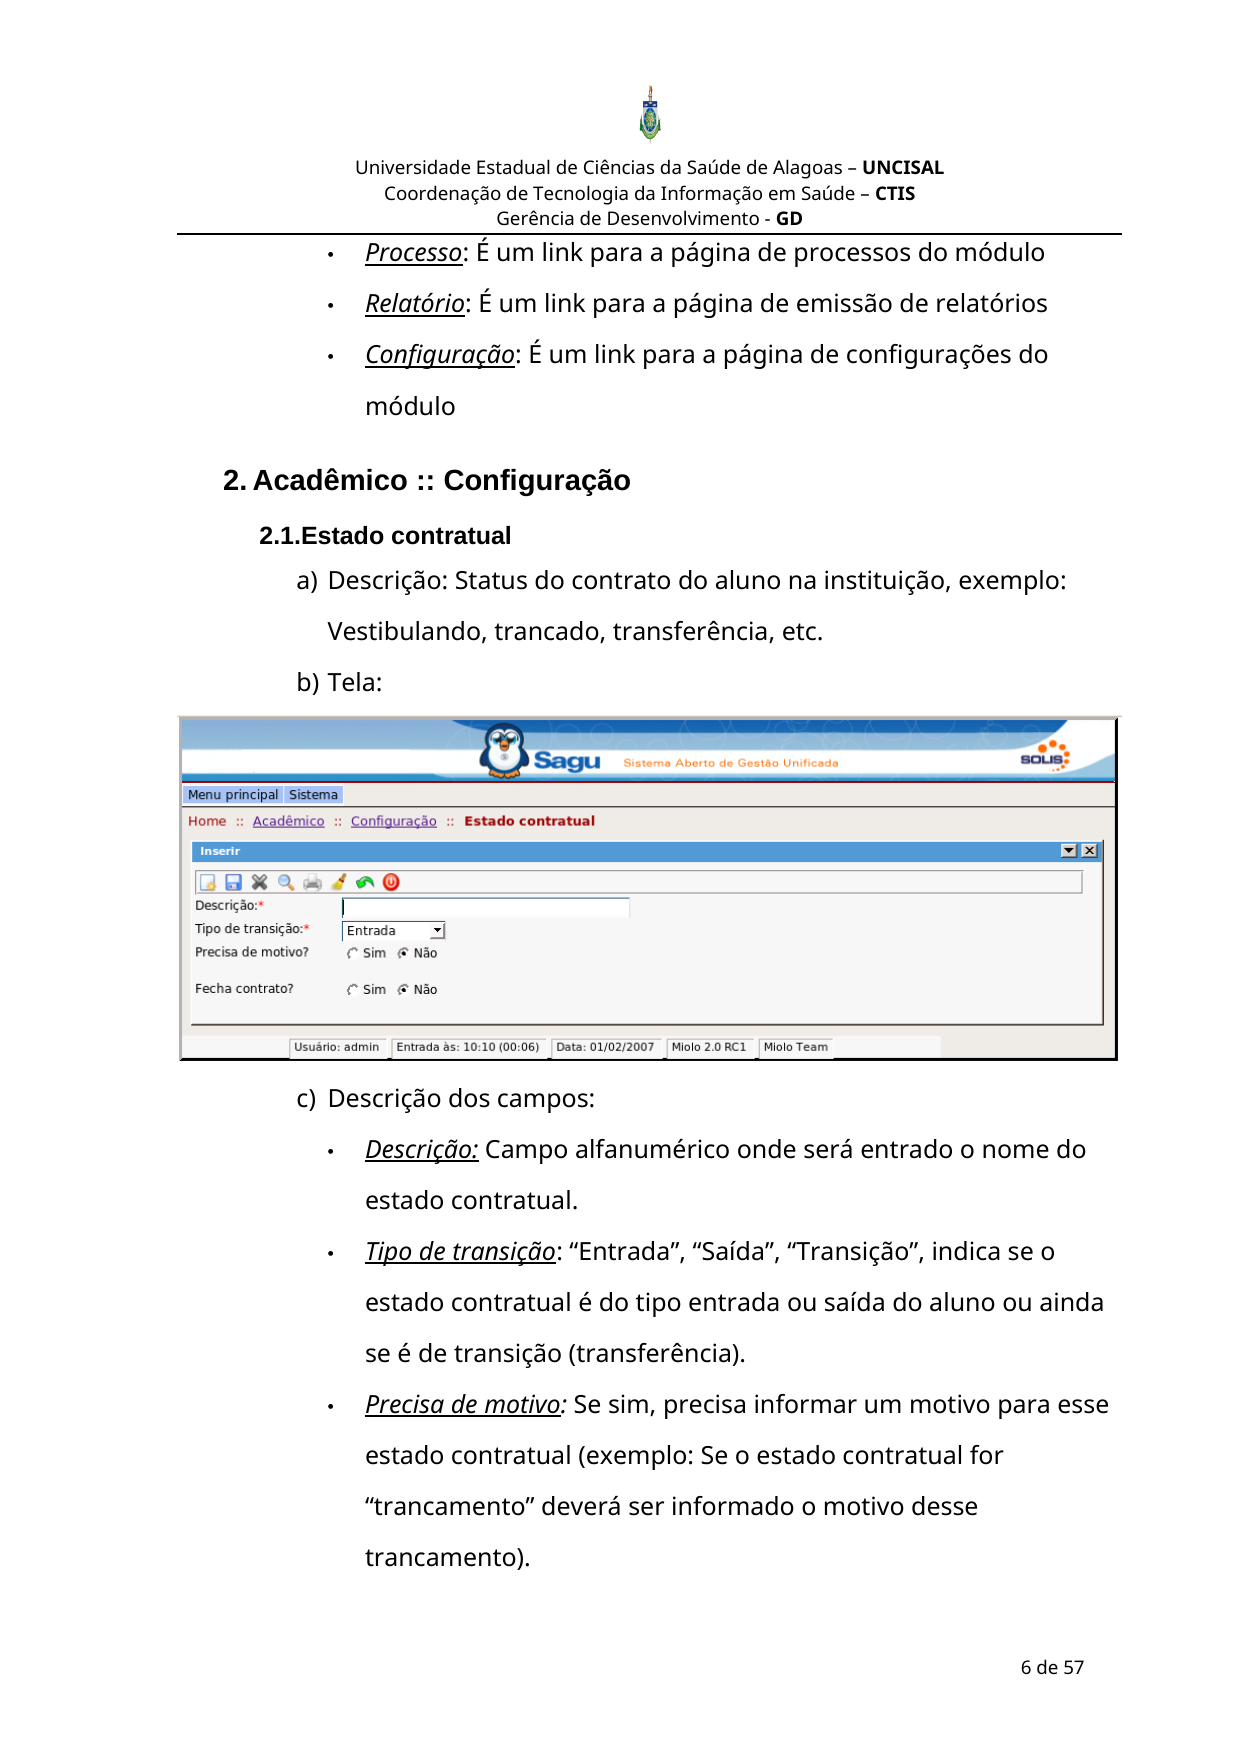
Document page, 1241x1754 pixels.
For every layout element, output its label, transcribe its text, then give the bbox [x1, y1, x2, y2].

list Descrição: Campo alfanumérico onde será entrado o nome do estado contratual. [327, 1131, 1122, 1216]
list Processo: É um link para a página de processos do módulo [327, 235, 1122, 269]
list Descrição dos campos: [290, 1064, 1122, 1114]
subtitle Estado contratual [252, 522, 1122, 550]
subtitle Acadêmico :: Configuração [215, 464, 1122, 497]
list Precisa de motivo: Se sim, precisa informar um motivo para esse estado contratual (exemplo: Se o estado contratual for “trancamento” deverá ser informado o motivo desse trancamento). [327, 1387, 1122, 1574]
picture [638, 82, 662, 146]
list Tipo de transição: “Entrada”, “Saída”, “Transição”, indica se o estado contratual é do tipo entrada ou saída do aluno ou ainda se é de transição (transferência). [327, 1233, 1122, 1369]
list Tela: [290, 664, 1122, 698]
list Descrição: Status do contrato do aluno na instituição, exemplo: Vestibulando, trancado, transferência, etc. [290, 562, 1122, 647]
list Configuração: É um link para a página de configurações do módulo [327, 337, 1122, 422]
picture [177, 715, 1122, 1064]
list Relatório: É um link para a página de emissão de relatórios [327, 286, 1122, 320]
